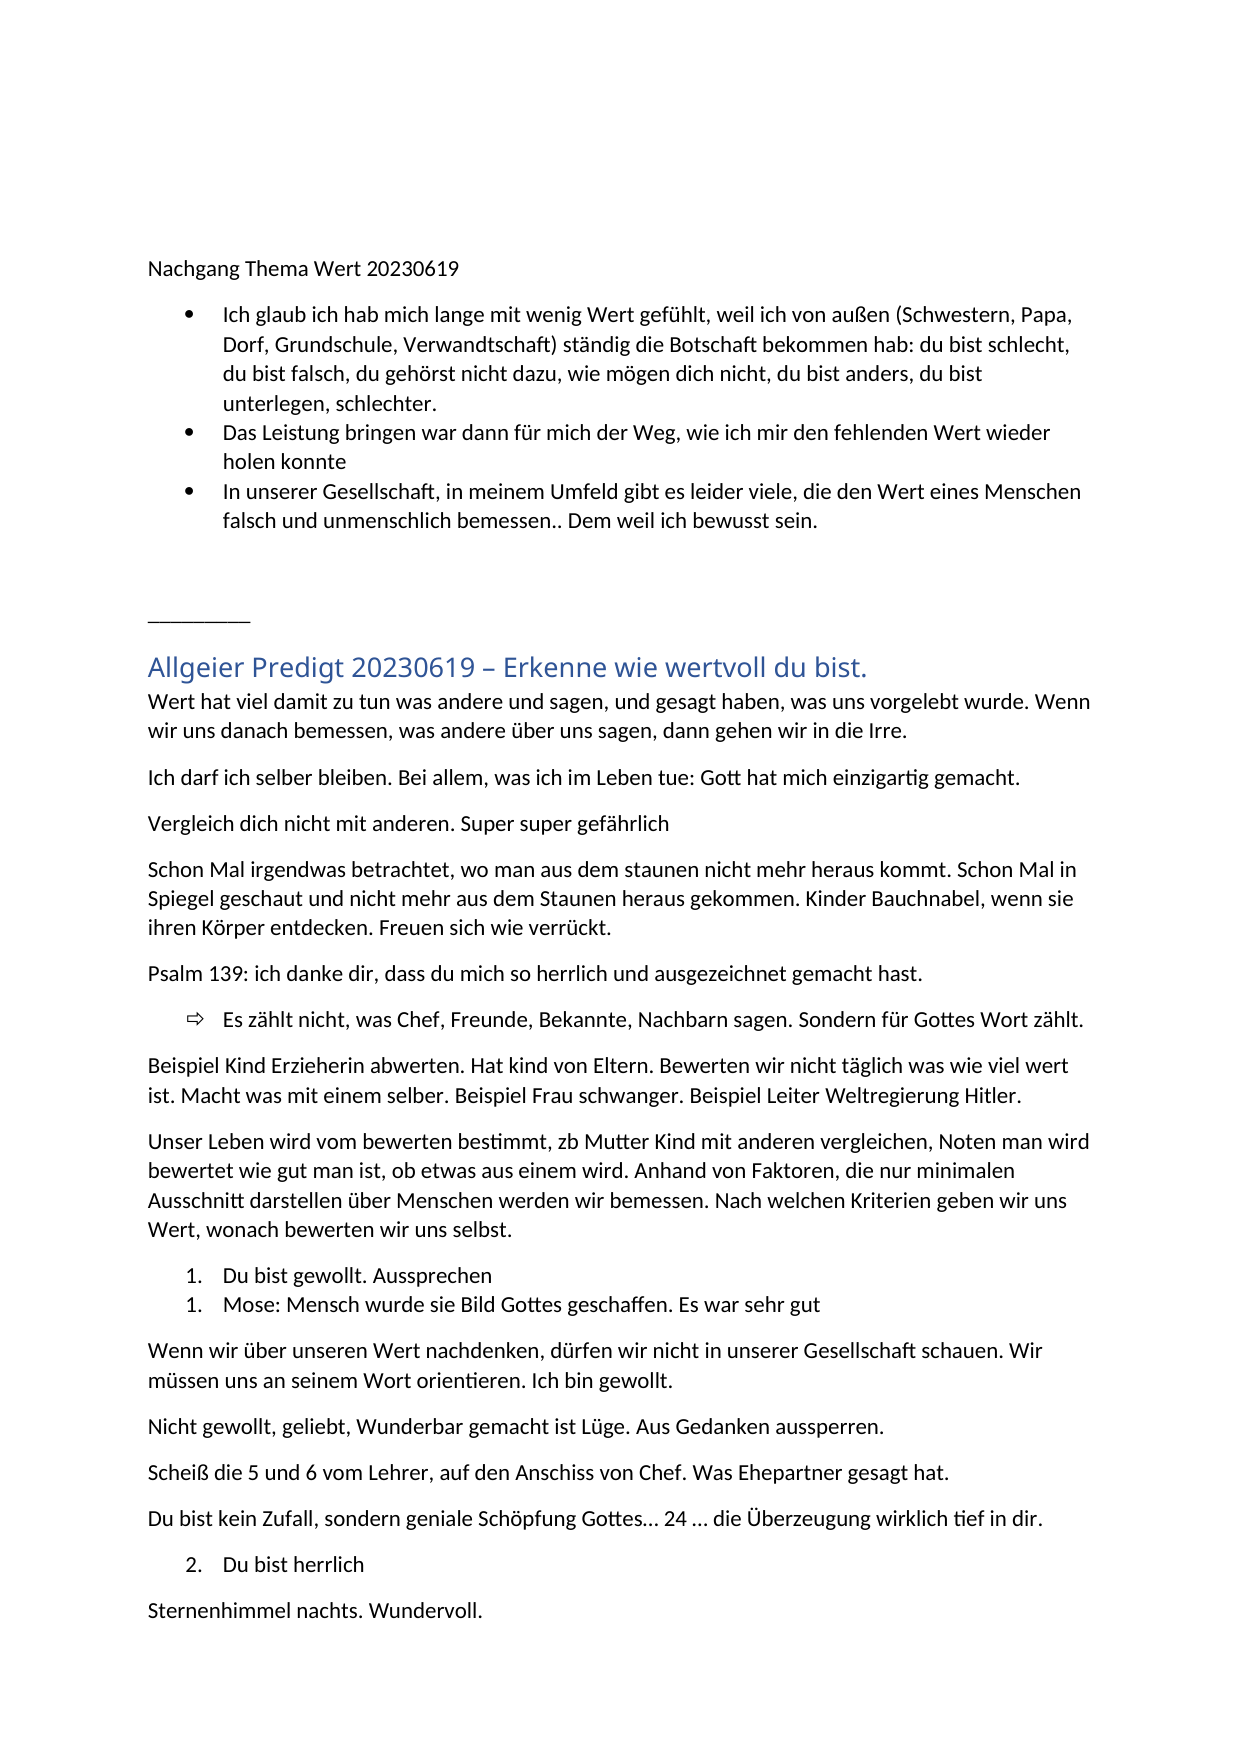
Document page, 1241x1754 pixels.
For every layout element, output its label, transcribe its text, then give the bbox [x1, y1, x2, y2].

text Vergleich dich nicht mit anderen. Super super gefährlich [148, 809, 1093, 837]
list Es zählt nicht, was Chef, Freunde, Bekannte, Nachbarn sagen. Sondern für Gottes Wort zählt. [185, 1006, 1093, 1033]
text Ich darf ich selber bleiben. Bei allem, was ich im Leben tue: Gott hat mich einzigartig gemacht. [148, 763, 1093, 791]
text Schon Mal irgendwas betrachtet, wo man aus dem staunen nicht mehr heraus kommt. Schon Mal in Spiegel geschaut und nicht mehr aus dem Staunen heraus gekommen. Kinder Bauchnabel, wenn sie ihren Körper entdecken. Freuen sich wie verrückt. [148, 855, 1093, 941]
text Sternenhimmel nachts. Wundervoll. [148, 1596, 1093, 1624]
list Du bist herrlich [185, 1550, 1093, 1578]
list Du bist gewollt. Aussprechen [185, 1261, 1093, 1289]
text Du bist kein Zufall, sondern geniale Schöpfung Gottes… 24 … die Überzeugung wirklich tief in dir. [148, 1504, 1093, 1532]
list Ich glaub ich hab mich lange mit wenig Wert gefühlt, weil ich von außen (Schwestern, Papa, Dorf, Grundschule, Verwandtschaft) ständig die Botschaft bekommen hab: du bist schlecht, du bist falsch, du gehörst nicht dazu, wie mögen dich nicht, du bist anders, du bist unterlegen, schlechter. [185, 301, 1093, 417]
subtitle Allgeier Predigt 20230619 – Erkenne wie wertvoll du bist. [148, 648, 1093, 685]
text Unser Leben wird vom bewerten bestimmt, zb Mutter Kind mit anderen vergleichen, Noten man wird bewertet wie gut man ist, ob etwas aus einem wird. Anhand von Faktoren, die nur minimalen Ausschnitt darstellen über Menschen werden wir bemessen. Nach welchen Kriterien geben wir uns Wert, wonach bewerten wir uns selbst. [148, 1127, 1093, 1243]
list Das Leistung bringen war dann für mich der Weg, wie ich mir den fehlenden Wert wieder holen konnte [185, 418, 1093, 476]
list Mose: Mensch wurde sie Bild Gottes geschaffen. Es war sehr gut [185, 1291, 1093, 1318]
text Scheiß die 5 und 6 vom Lehrer, auf den Anschiss von Chef. Was Ehepartner gesagt hat. [148, 1458, 1093, 1486]
text _________ [148, 598, 1093, 626]
text Psalm 139: ich danke dir, dass du mich so herrlich und ausgezeichnet gemacht hast. [148, 959, 1093, 987]
text Wenn wir über unseren Wert nachdenken, dürfen wir nicht in unserer Gesellschaft schauen. Wir müssen uns an seinem Wort orientieren. Ich bin gewollt. [148, 1337, 1093, 1394]
text Nicht gewollt, geliebt, Wunderbar gemacht ist Lüge. Aus Gedanken aussperren. [148, 1412, 1093, 1440]
text Wert hat viel damit zu tun was andere und sagen, und gesagt haben, was uns vorgelebt wurde. Wenn wir uns danach bemessen, was andere über uns sagen, dann gehen wir in die Irre. [148, 687, 1093, 744]
text Nachgang Thema Wert 20230619 [148, 254, 1093, 283]
list In unserer Gesellschaft, in meinem Umfeld gibt es leider viele, die den Wert eines Menschen falsch und unmenschlich bemessen.. Dem weil ich bewusst sein. [185, 477, 1093, 534]
text Beispiel Kind Erzieherin abwerten. Hat kind von Eltern. Bewerten wir nicht täglich was wie viel wert ist. Macht was mit einem selber. Beispiel Frau schwanger. Beispiel Leiter Weltregierung Hitler. [148, 1052, 1093, 1109]
